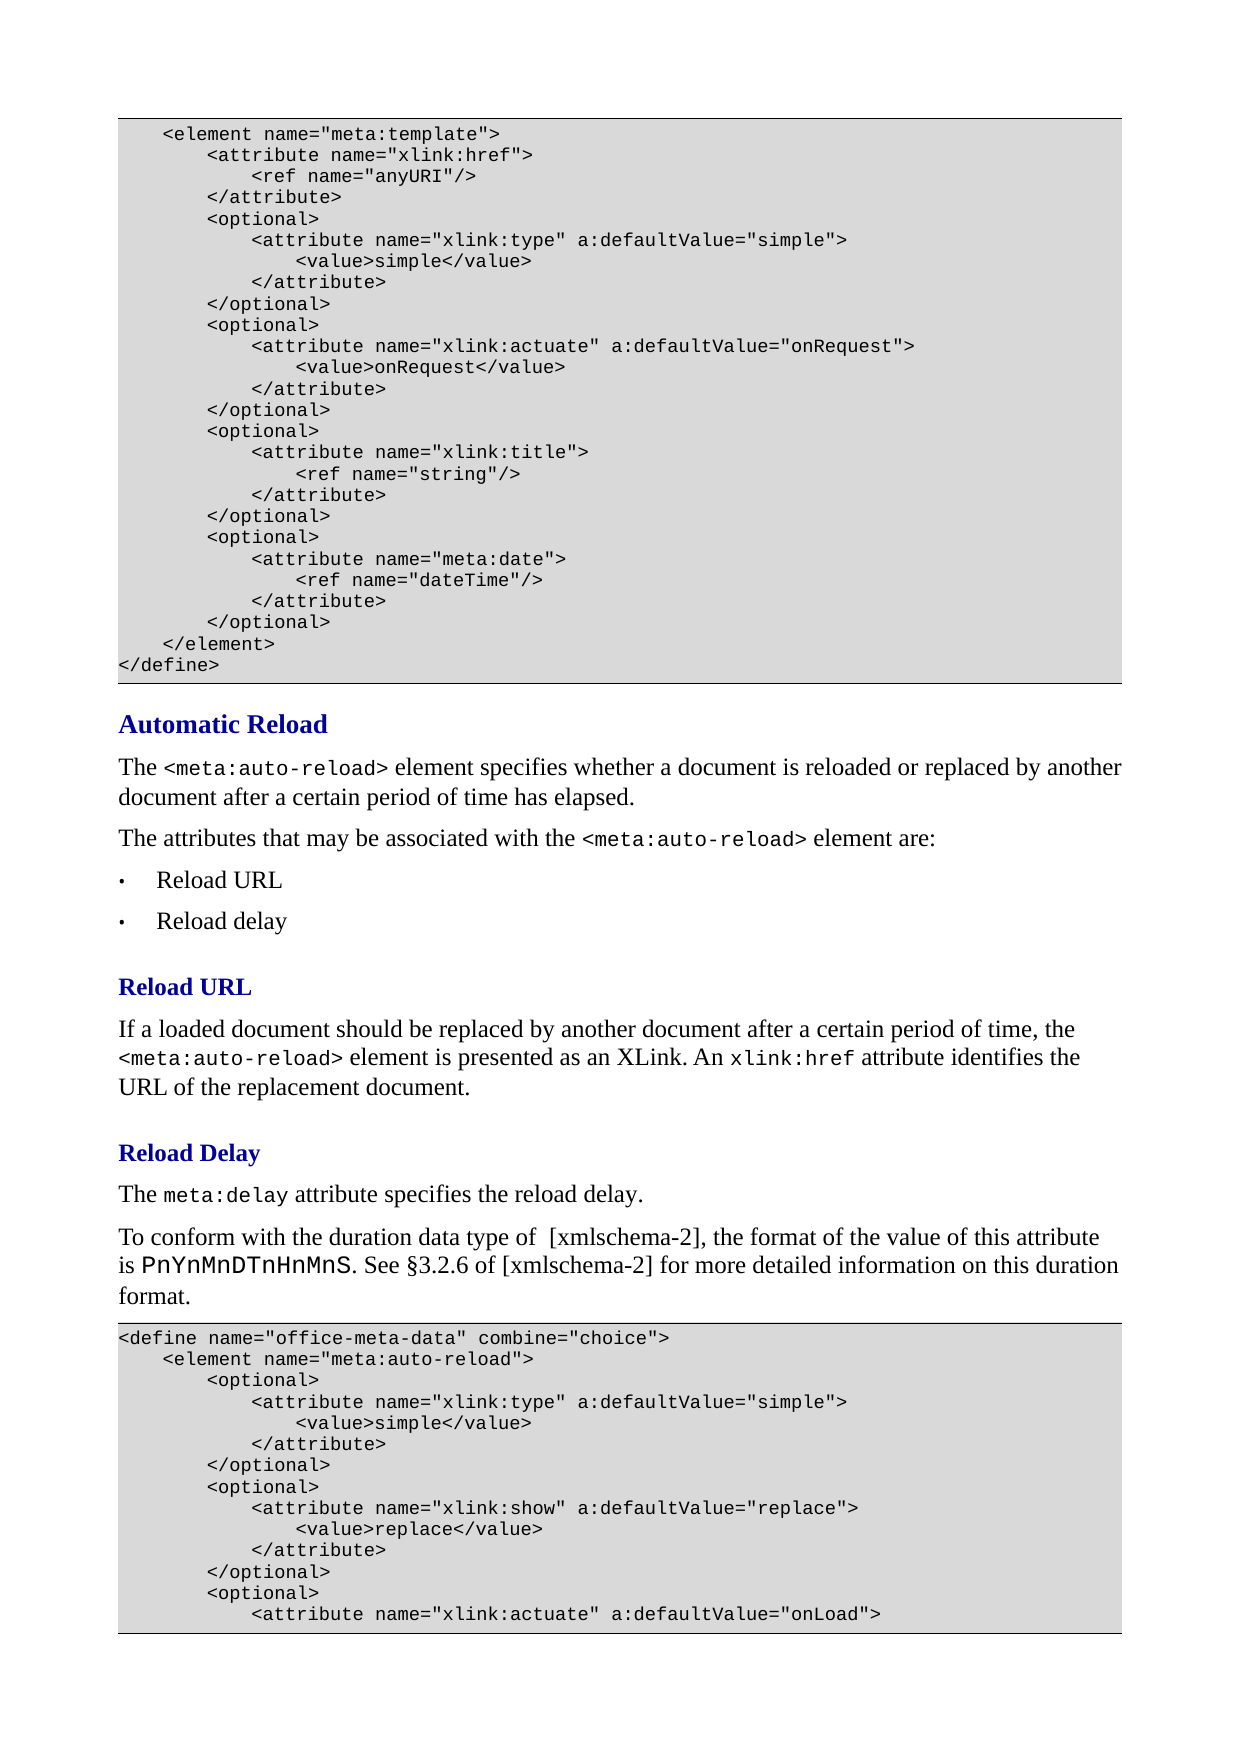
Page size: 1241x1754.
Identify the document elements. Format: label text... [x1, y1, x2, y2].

text <attribute name="xlink:title"> [118, 443, 1122, 464]
text </attribute> [118, 379, 1122, 401]
text <value>replace</value> [118, 1520, 1122, 1541]
text <element name="meta:auto-reload"> [118, 1350, 1122, 1371]
subtitle Automatic Reload [118, 708, 1122, 739]
list Reload delay [118, 906, 1122, 935]
text </attribute> [118, 273, 1122, 294]
text <ref name="dateTime"/> [118, 571, 1122, 592]
text </attribute> [118, 188, 1122, 209]
text The attributes that may be associated with the <meta:auto-reload> element are: [118, 823, 1122, 852]
text </optional> [118, 507, 1122, 528]
subtitle Reload Delay [118, 1138, 1122, 1167]
text <ref name="string"/> [118, 464, 1122, 486]
text <value>simple</value> [118, 1414, 1122, 1435]
text <attribute name="xlink:actuate" a:defaultValue="onLoad"> [118, 1599, 1122, 1633]
text </optional> [118, 1562, 1122, 1584]
text To conform with the duration data type of [xmlschema-2], the format of the value of this attribute is PnYnMnDTnHnMnS. See §3.2.6 of [xmlschema-2] for more detailed information on this duration format. [118, 1222, 1122, 1310]
text <element name="meta:template"> [118, 119, 1122, 146]
text <attribute name="xlink:type" a:defaultValue="simple"> [118, 1392, 1122, 1414]
text <value>simple</value> [118, 252, 1122, 273]
text If a loaded document should be replaced by another document after a certain period of time, the <meta:auto-reload> element is presented as an XLink. An xlink:href attribute identifies the URL of the replacement document. [118, 1014, 1122, 1101]
text </attribute> [118, 592, 1122, 613]
text </optional> [118, 1456, 1122, 1477]
text <ref name="anyURI"/> [118, 167, 1122, 188]
text </attribute> [118, 1541, 1122, 1562]
list Reload URL [118, 865, 1122, 894]
text <define name="office-meta-data" combine="choice"> [118, 1324, 1122, 1350]
text </attribute> [118, 486, 1122, 507]
text The meta:delay attribute specifies the reload delay. [118, 1179, 1122, 1209]
text <attribute name="meta:date"> [118, 549, 1122, 571]
text </optional> [118, 613, 1122, 634]
text <optional> [118, 209, 1122, 231]
text </define> [118, 649, 1122, 683]
text <optional> [118, 422, 1122, 443]
text <value>onRequest</value> [118, 358, 1122, 379]
text <optional> [118, 316, 1122, 337]
text </attribute> [118, 1435, 1122, 1456]
text <attribute name="xlink:show" a:defaultValue="replace"> [118, 1499, 1122, 1520]
text </optional> [118, 294, 1122, 316]
text The <meta:auto-reload> element specifies whether a document is reloaded or replaced by another document after a certain period of time has elapsed. [118, 752, 1122, 810]
text <attribute name="xlink:type" a:defaultValue="simple"> [118, 231, 1122, 252]
text <attribute name="xlink:actuate" a:defaultValue="onRequest"> [118, 337, 1122, 358]
text </element> [118, 634, 1122, 649]
text <optional> [118, 1371, 1122, 1392]
text <optional> [118, 528, 1122, 549]
text <attribute name="xlink:href"> [118, 146, 1122, 167]
text <optional> [118, 1477, 1122, 1499]
subtitle Reload URL [118, 972, 1122, 1001]
text <optional> [118, 1584, 1122, 1599]
text </optional> [118, 401, 1122, 422]
